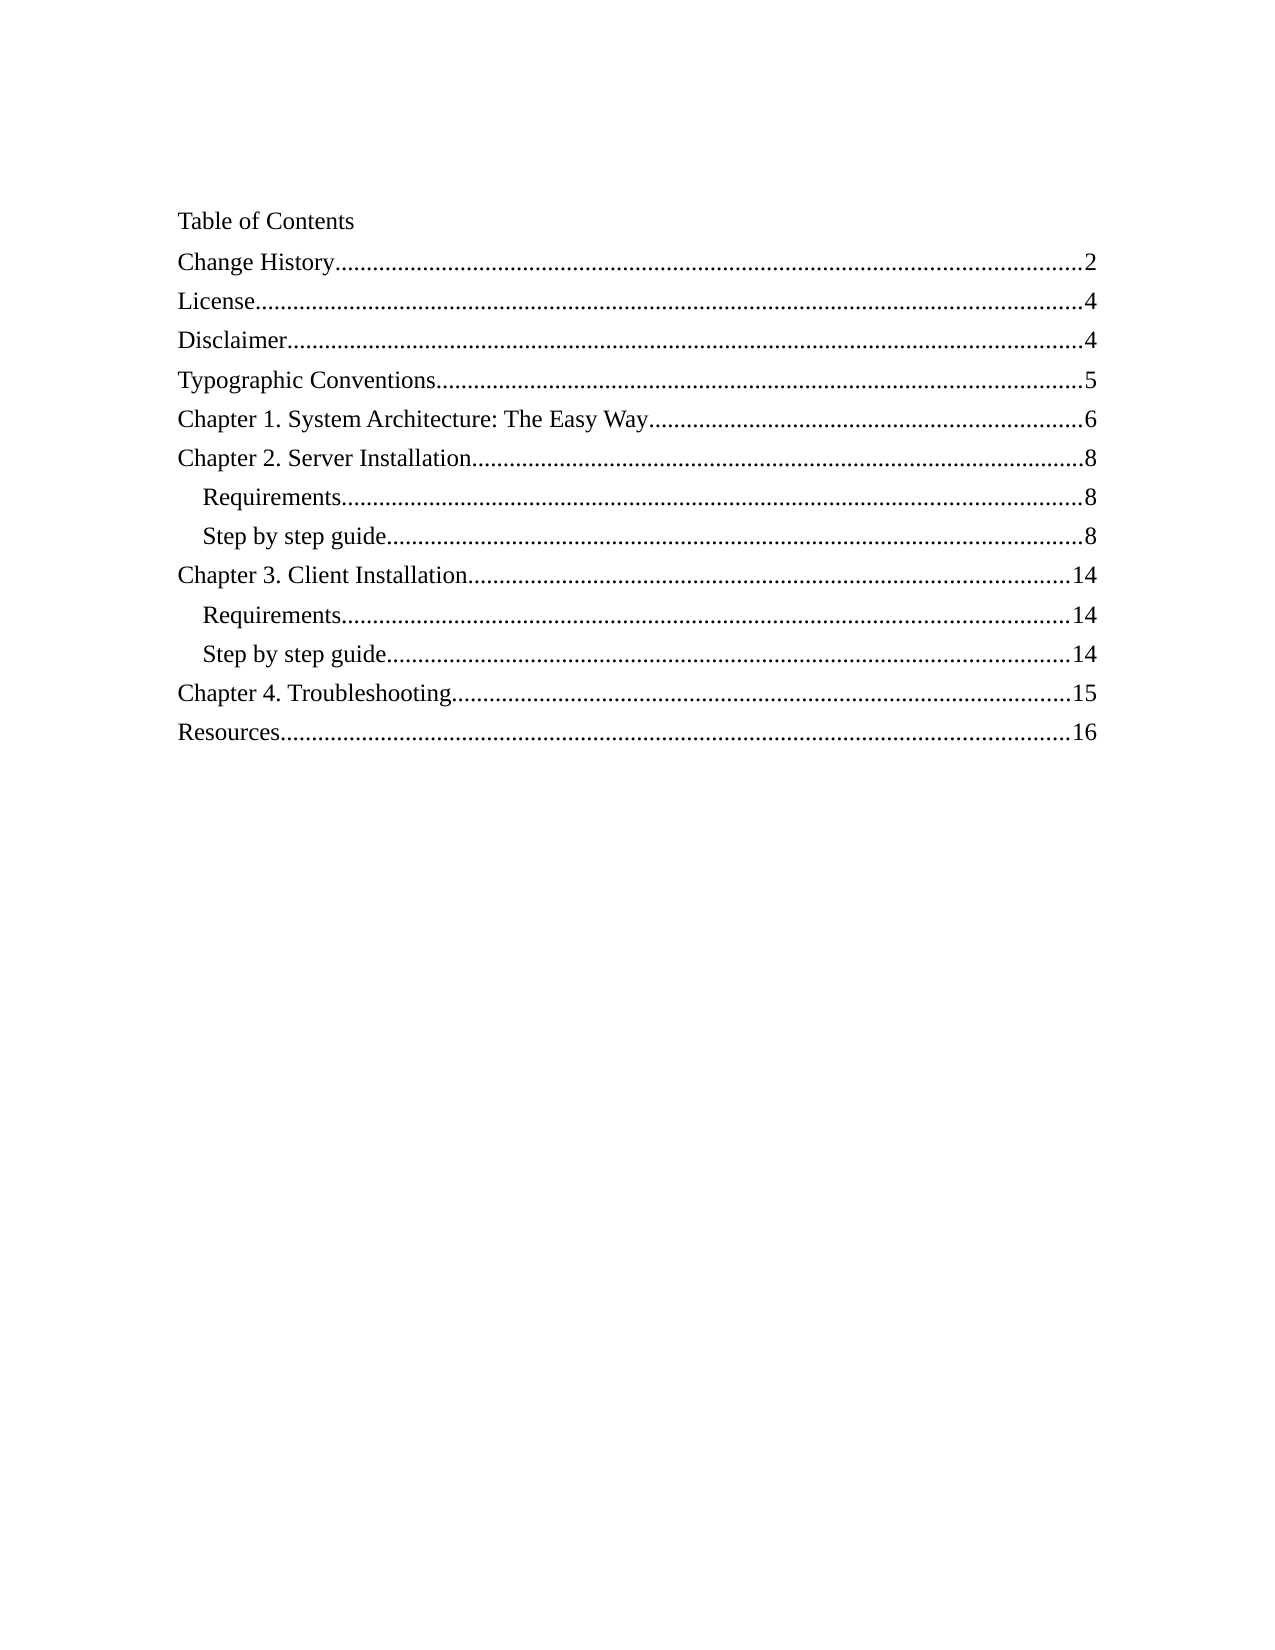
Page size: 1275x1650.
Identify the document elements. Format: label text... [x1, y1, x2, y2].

text Step by step guide 14 [202, 639, 1098, 668]
text Table of Contents [177, 206, 1098, 235]
text Step by step guide 8 [202, 521, 1098, 550]
text Chapter 1. System Architecture: The Easy Way 6 [177, 404, 1098, 433]
text Chapter 3. Client Installation 14 [177, 561, 1098, 589]
text Requirements 8 [202, 482, 1098, 511]
text Typographic Conventions 5 [177, 365, 1098, 393]
text License 4 [177, 286, 1098, 315]
text Chapter 4. Troubleshooting 15 [177, 678, 1098, 707]
text Change History 2 [177, 247, 1098, 276]
text Requirements 14 [202, 600, 1098, 628]
text Disclaimer 4 [177, 326, 1098, 354]
text Chapter 2. Server Installation 8 [177, 443, 1098, 472]
text Resources 16 [177, 717, 1098, 746]
